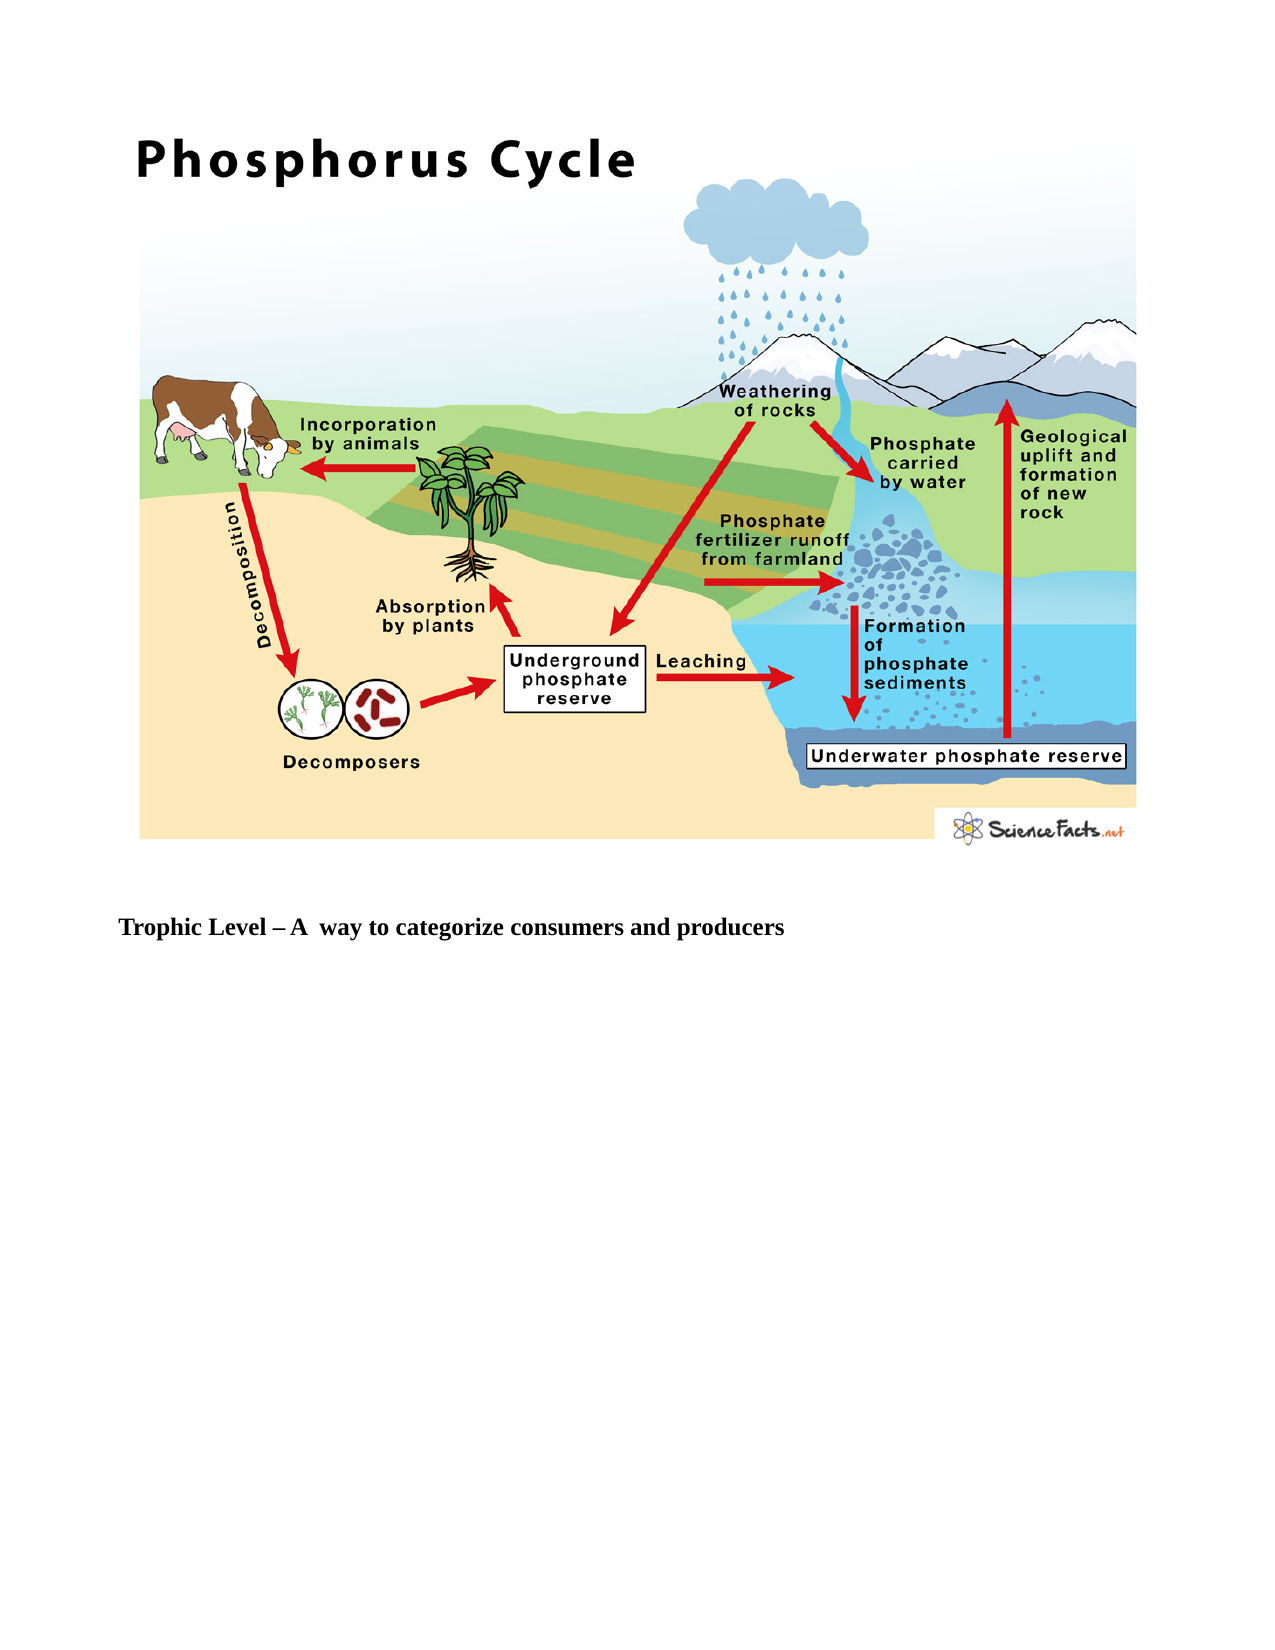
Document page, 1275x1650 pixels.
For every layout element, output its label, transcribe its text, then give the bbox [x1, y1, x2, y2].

text Trophic Level – A way to categorize consumers and producers [118, 912, 1157, 941]
picture [118, 118, 1157, 860]
